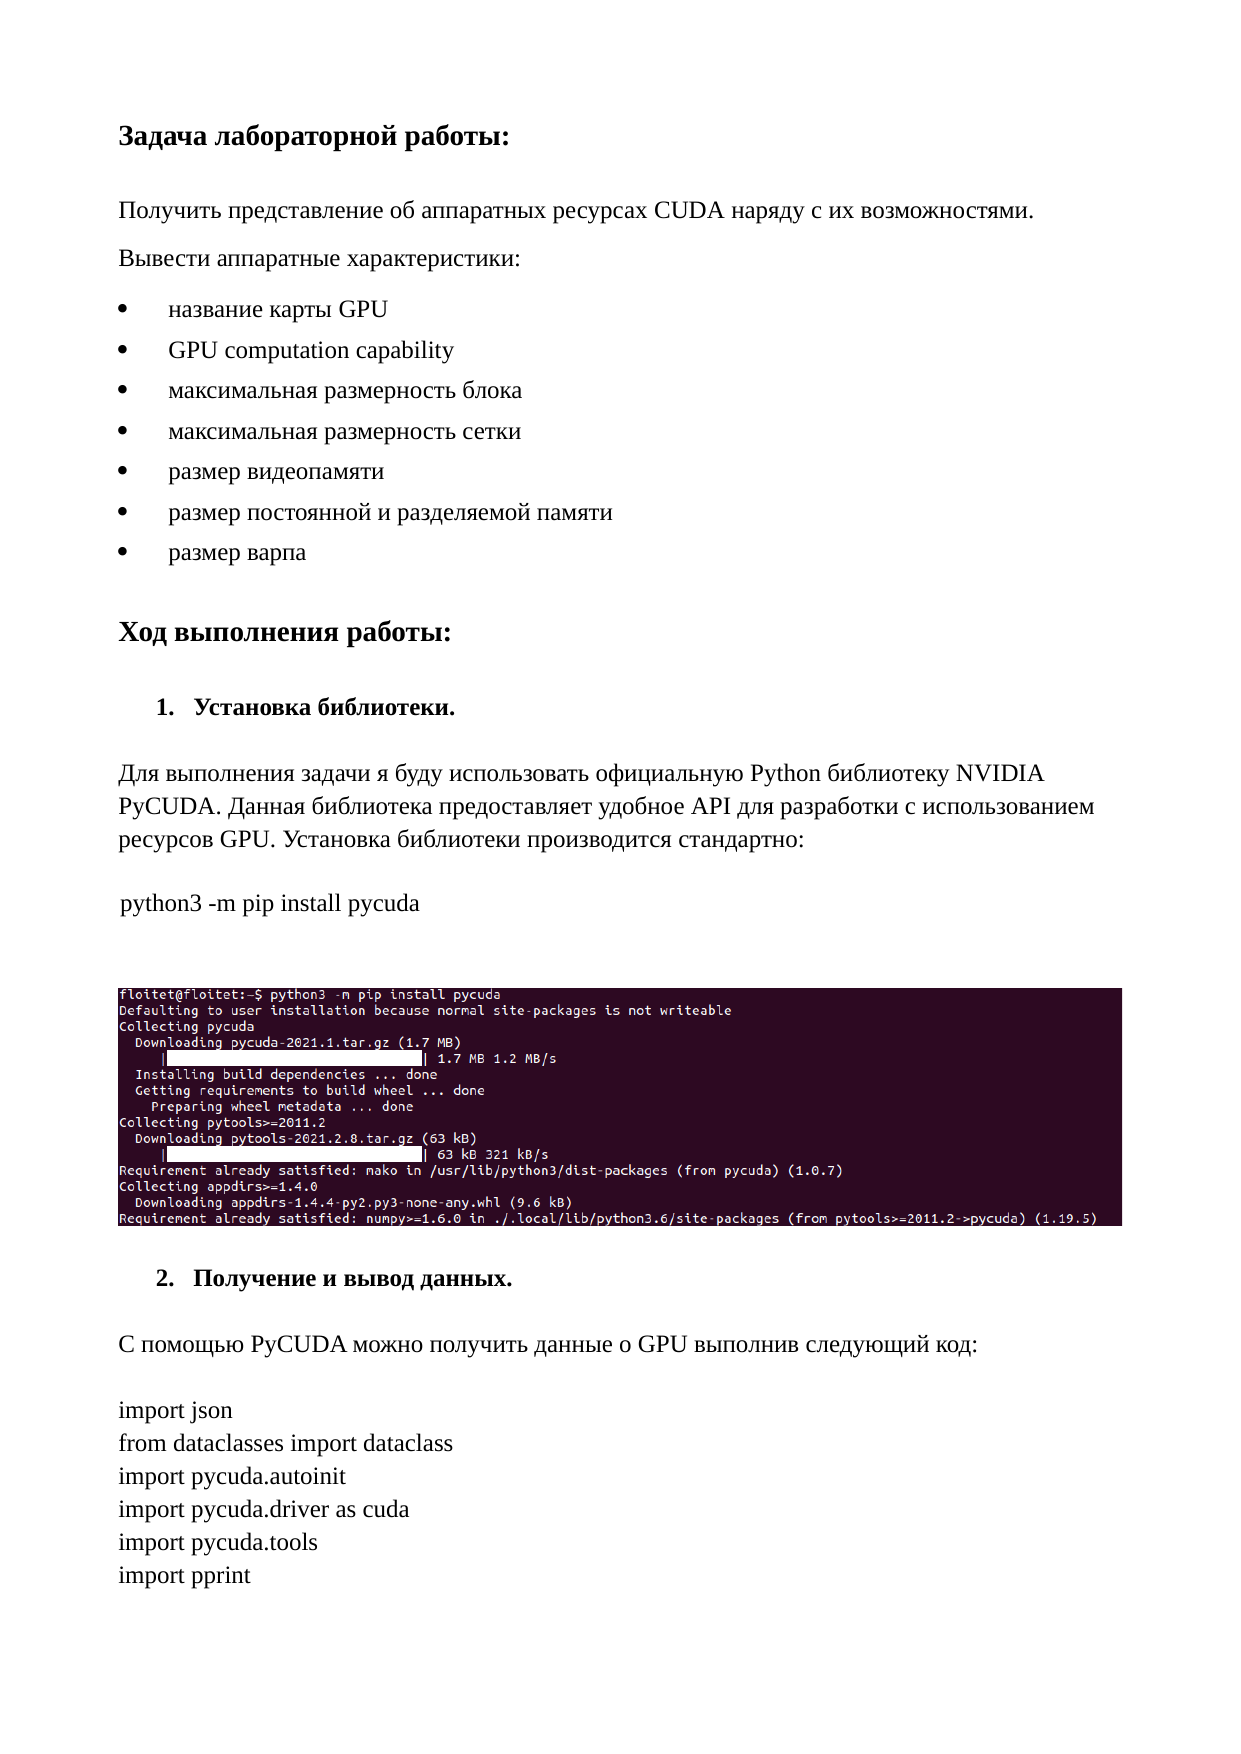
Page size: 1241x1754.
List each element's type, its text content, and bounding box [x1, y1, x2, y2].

text Вывести аппаратные характеристики: [118, 243, 1122, 272]
picture [118, 988, 1123, 1226]
text import json [118, 1395, 1122, 1423]
list GPU computation capability [118, 335, 1122, 363]
text Задача лабораторной работы: [118, 118, 1122, 152]
list максимальная размерность блока [118, 375, 1122, 404]
text Получить представление об аппаратных ресурсах CUDA наряду с их возможностями. [118, 195, 1122, 224]
list Получение и вывод данных. [156, 1263, 1122, 1291]
list размер постоянной и разделяемой памяти [118, 497, 1122, 526]
list Установка библиотеки. [156, 692, 1122, 720]
text import pycuda.driver as cuda [118, 1494, 1122, 1523]
list размер варпа [118, 537, 1122, 566]
list размер видеопамяти [118, 456, 1122, 485]
text Для выполнения задачи я буду использовать официальную Python библиотеку NVIDIA PyCUDA. Данная библиотека предоставляет удобное API для разработки с использованием ресурсов GPU. Установка библиотеки производится стандартно: [118, 758, 1122, 852]
text import pprint [118, 1560, 1122, 1589]
text from dataclasses import dataclass [118, 1428, 1122, 1457]
text Ход выполнения работы: [118, 614, 1122, 648]
list название карты GPU [118, 294, 1122, 323]
text import pycuda.tools [118, 1527, 1122, 1556]
text import pycuda.autoinit [118, 1461, 1122, 1489]
list максимальная размерность сетки [118, 416, 1122, 444]
text С помощью PyCUDA можно получить данные о GPU выполнив следующий код: [118, 1329, 1122, 1357]
